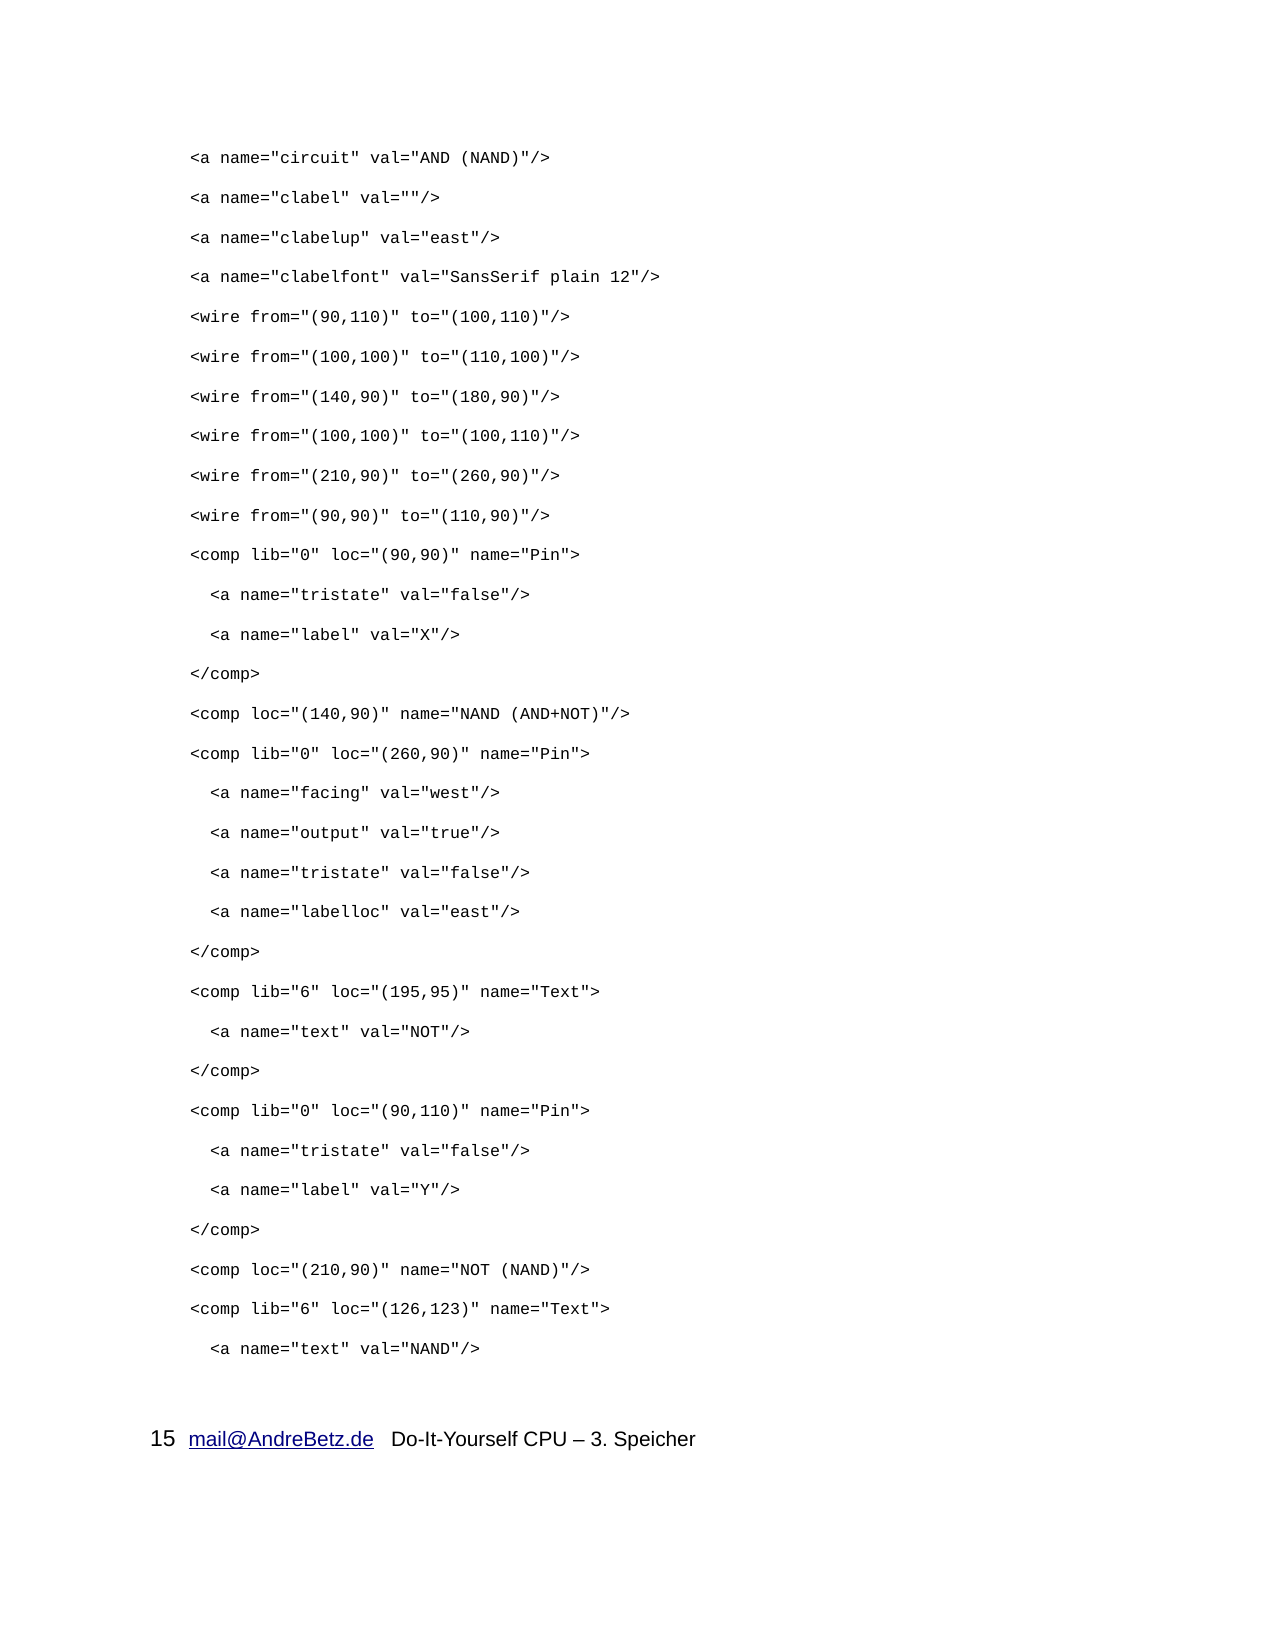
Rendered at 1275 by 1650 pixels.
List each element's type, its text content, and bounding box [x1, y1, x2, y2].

text <a name="clabelfont" val="SansSerif plain 12"/> [150, 269, 1125, 288]
text </comp> [150, 1222, 1125, 1240]
text <comp loc="(140,90)" name="NAND (AND+NOT)"/> [150, 706, 1125, 724]
text <a name="label" val="X"/> [150, 626, 1125, 645]
text </comp> [150, 666, 1125, 685]
text <a name="text" val="NOT"/> [150, 1023, 1125, 1042]
text <a name="tristate" val="false"/> [150, 864, 1125, 883]
text <a name="tristate" val="false"/> [150, 1142, 1125, 1161]
text <a name="tristate" val="false"/> [150, 587, 1125, 605]
text <wire from="(100,100)" to="(100,110)"/> [150, 428, 1125, 447]
text <wire from="(210,90)" to="(260,90)"/> [150, 467, 1125, 486]
text <comp loc="(210,90)" name="NOT (NAND)"/> [150, 1261, 1125, 1280]
text <a name="facing" val="west"/> [150, 785, 1125, 804]
text </comp> [150, 944, 1125, 963]
text <a name="label" val="Y"/> [150, 1182, 1125, 1201]
text <a name="labelloc" val="east"/> [150, 904, 1125, 923]
text <wire from="(90,90)" to="(110,90)"/> [150, 507, 1125, 526]
text <comp lib="0" loc="(90,90)" name="Pin"> [150, 547, 1125, 566]
text <a name="text" val="NAND"/> [150, 1341, 1125, 1359]
text </comp> [150, 1063, 1125, 1082]
text <comp lib="6" loc="(126,123)" name="Text"> [150, 1301, 1125, 1320]
text <comp lib="0" loc="(260,90)" name="Pin"> [150, 745, 1125, 764]
text <a name="circuit" val="AND (NAND)"/> [150, 150, 1125, 169]
text <comp lib="0" loc="(90,110)" name="Pin"> [150, 1102, 1125, 1121]
text <wire from="(90,110)" to="(100,110)"/> [150, 309, 1125, 328]
text <a name="clabel" val=""/> [150, 190, 1125, 208]
text <wire from="(100,100)" to="(110,100)"/> [150, 348, 1125, 367]
text <wire from="(140,90)" to="(180,90)"/> [150, 388, 1125, 407]
text <a name="clabelup" val="east"/> [150, 229, 1125, 248]
text <comp lib="6" loc="(195,95)" name="Text"> [150, 983, 1125, 1002]
text <a name="output" val="true"/> [150, 825, 1125, 843]
